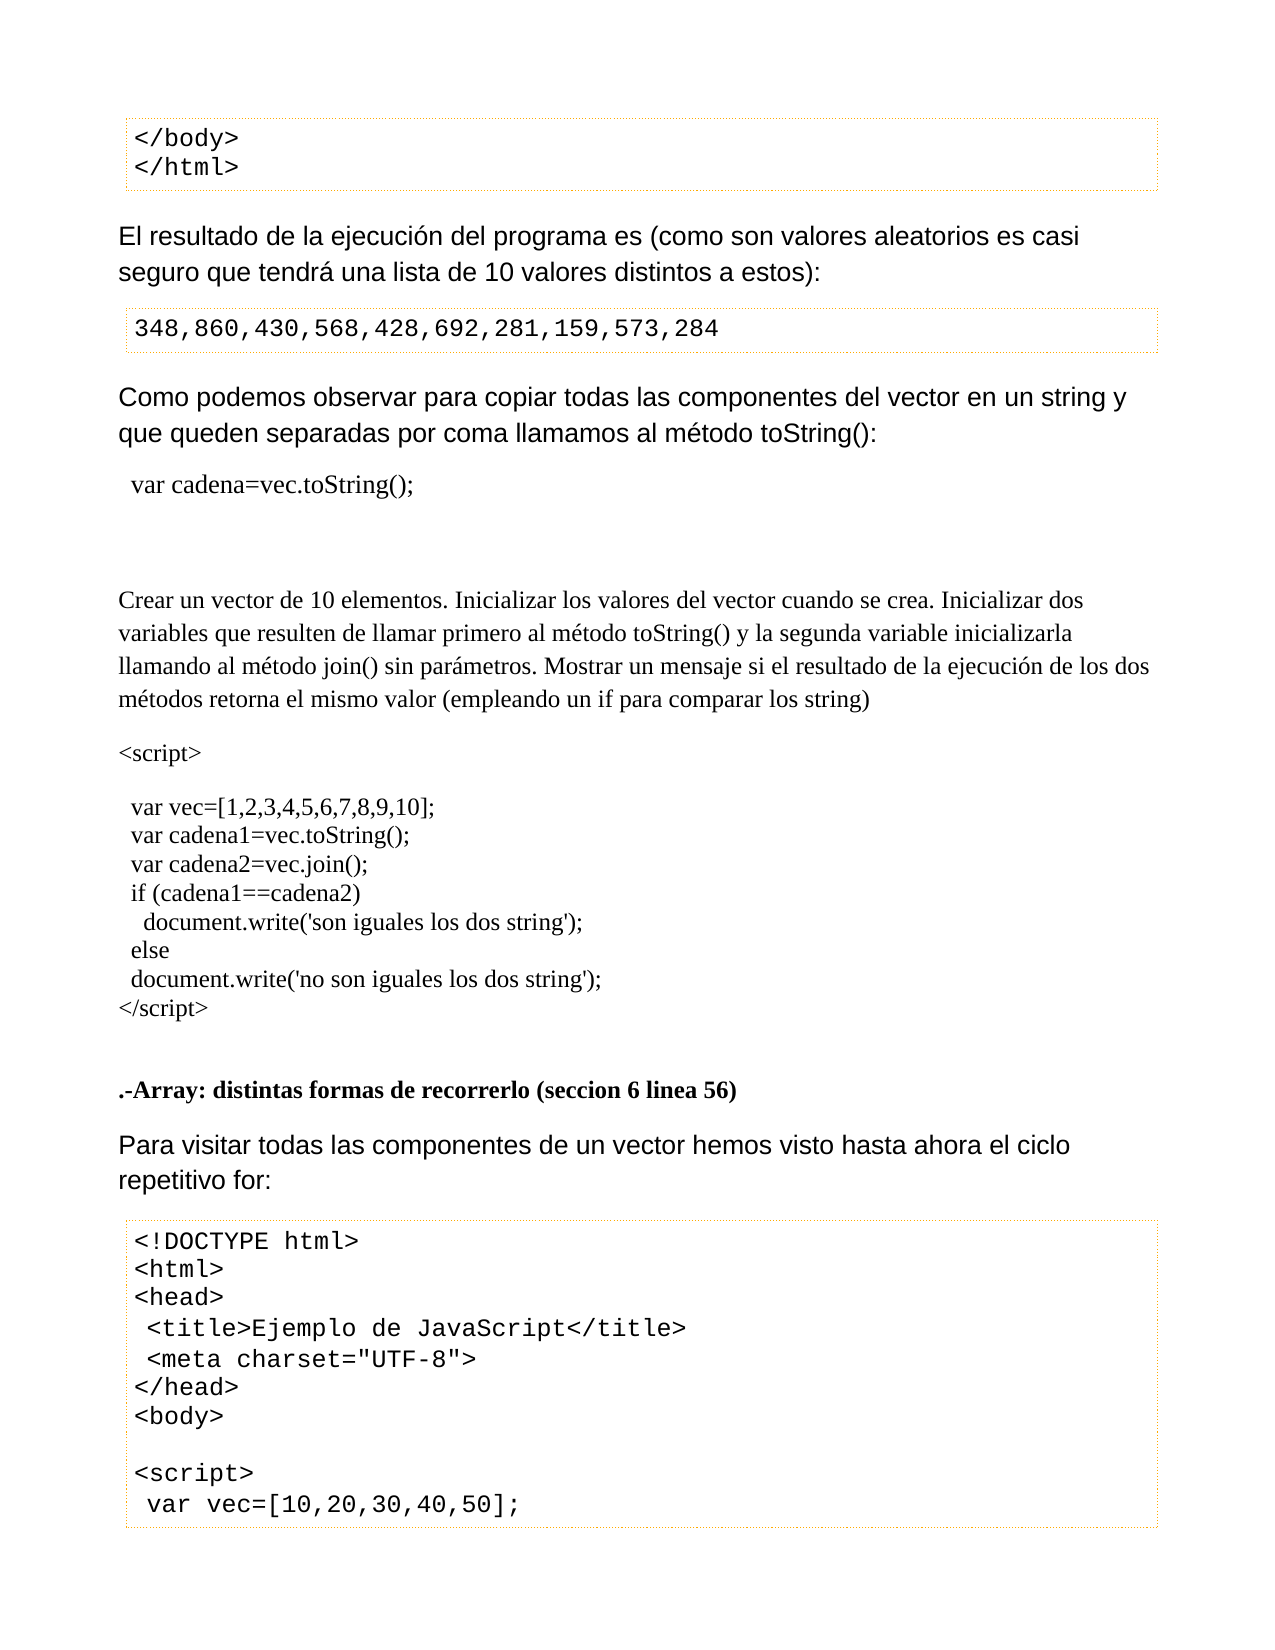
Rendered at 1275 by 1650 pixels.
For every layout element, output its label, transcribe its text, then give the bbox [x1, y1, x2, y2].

text if (cadena1==cadena2) [118, 878, 1157, 907]
text var cadena1=vec.toString(); [118, 821, 1157, 849]
text var vec=[1,2,3,4,5,6,7,8,9,10]; [118, 792, 1157, 821]
text <head> [126, 1277, 1157, 1305]
text var vec=[10,20,30,40,50]; [126, 1481, 1157, 1527]
text </body> [126, 118, 1157, 146]
text Para visitar todas las componentes de un vector hemos visto hasta ahora el ciclo repetitivo for: [118, 1129, 1157, 1195]
text <script> [126, 1452, 1157, 1481]
text <body> [126, 1395, 1157, 1432]
text var cadena=vec.toString(); [118, 469, 1157, 500]
text .-Array: distintas formas de recorrerlo (seccion 6 linea 56) [118, 1076, 1157, 1104]
text Como podemos observar para copiar todas las componentes del vector en un string y que queden separadas por coma llamamos al método toString(): [118, 381, 1157, 448]
text </html> [126, 146, 1157, 191]
text El resultado de la ejecución del programa es (como son valores aleatorios es casi seguro que tendrá una lista de 10 valores distintos a estos): [118, 220, 1157, 287]
text </script> [118, 993, 1157, 1022]
text var cadena2=vec.join(); [118, 849, 1157, 878]
text document.write('son iguales los dos string'); [118, 907, 1157, 936]
text <!DOCTYPE html> [126, 1220, 1157, 1249]
text <meta charset="UTF-8"> [126, 1336, 1157, 1367]
text Crear un vector de 10 elementos. Inicializar los valores del vector cuando se crea. Inicializar dos variables que resulten de llamar primero al método toString() y la segunda variable inicializarla llamando al método join() sin parámetros. Mostrar un mensaje si el resultado de la ejecución de los dos métodos retorna el mismo valor (empleando un if para comparar los string) [118, 585, 1157, 713]
text </head> [126, 1367, 1157, 1395]
text <html> [126, 1249, 1157, 1277]
text else [118, 936, 1157, 964]
text <title>Ejemplo de JavaScript</title> [126, 1305, 1157, 1336]
text document.write('no son iguales los dos string'); [118, 964, 1157, 993]
text <script> [118, 738, 1157, 767]
text 348,860,430,568,428,692,281,159,573,284 [126, 308, 1157, 352]
